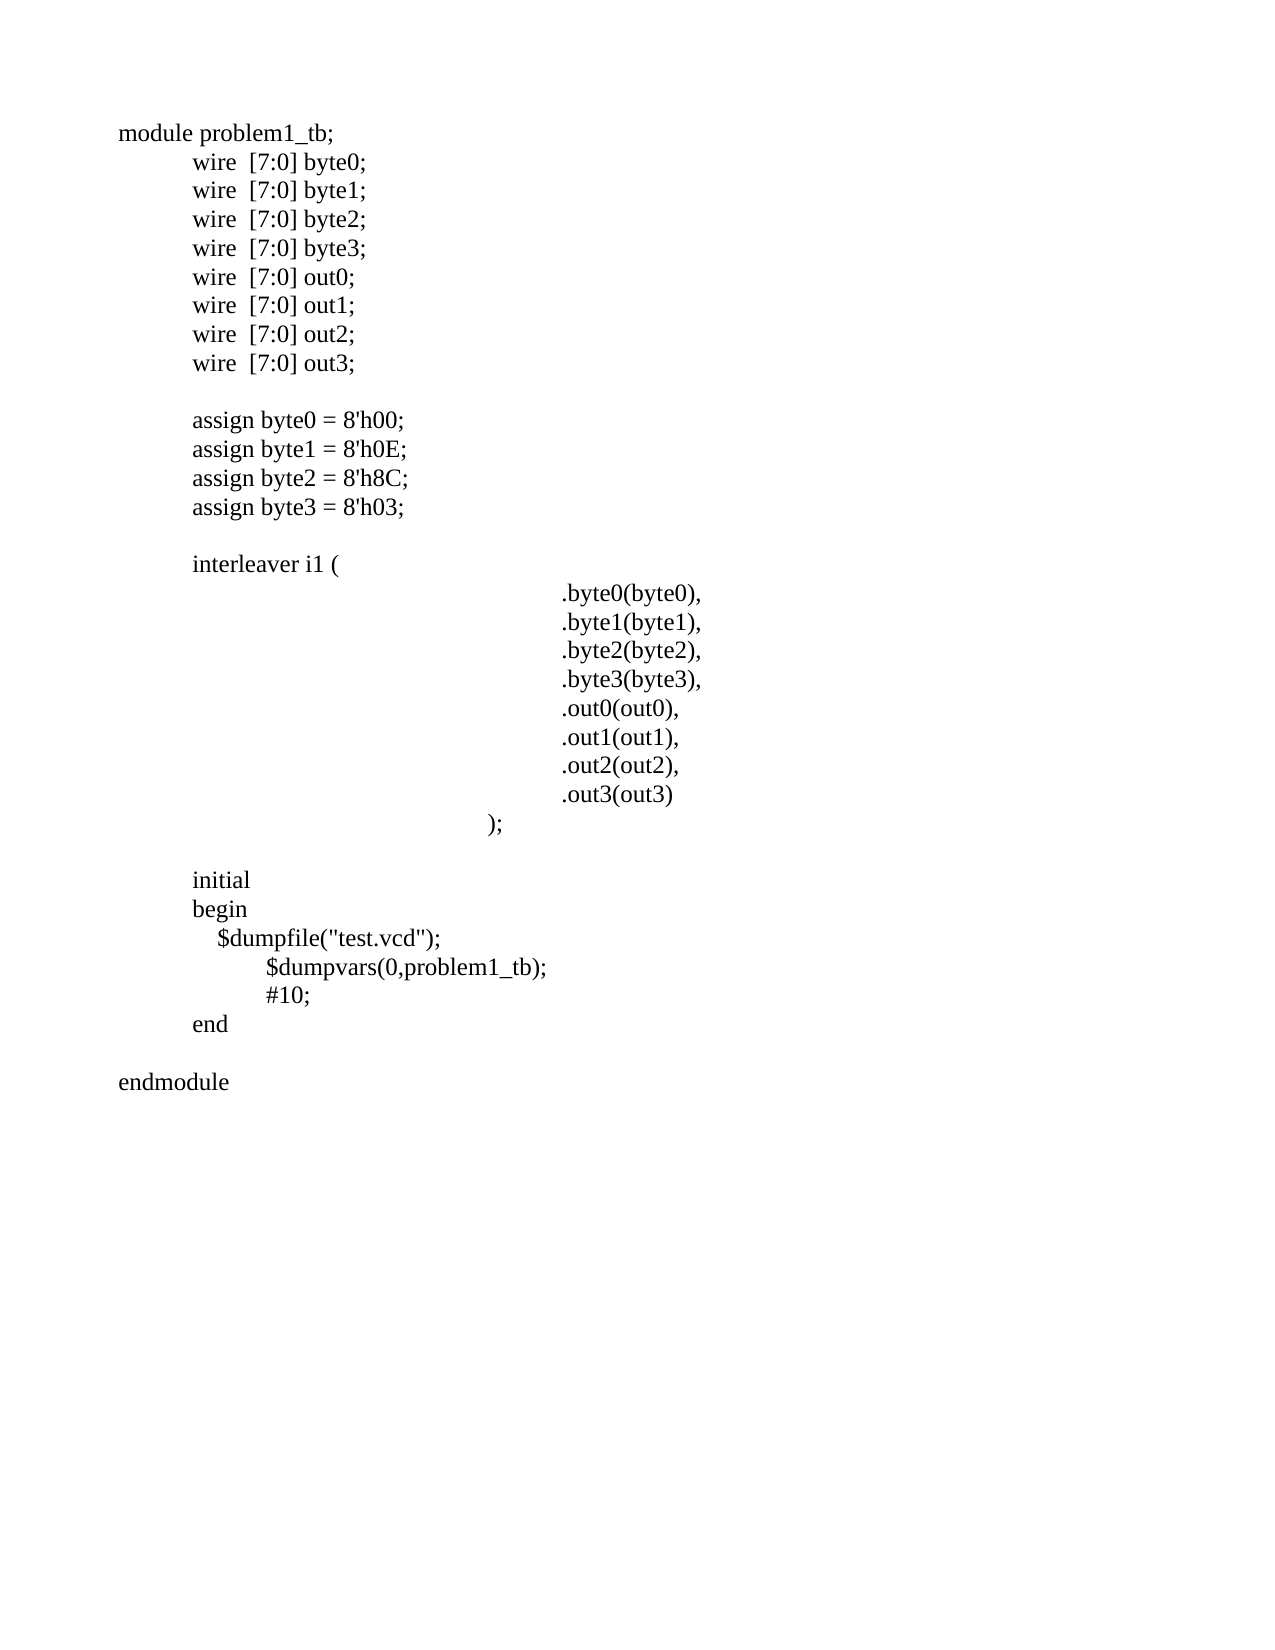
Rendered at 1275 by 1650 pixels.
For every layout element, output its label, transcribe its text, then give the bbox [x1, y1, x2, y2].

text .byte0(byte0), [118, 578, 1157, 607]
text wire [7:0] out1; [118, 291, 1157, 319]
text .out2(out2), [118, 751, 1157, 779]
text begin [118, 894, 1157, 923]
text $dumpvars(0,problem1_tb); [118, 952, 1157, 981]
text .byte1(byte1), [118, 607, 1157, 636]
text wire [7:0] out0; [118, 262, 1157, 291]
text .out3(out3) [118, 779, 1157, 808]
text assign byte1 = 8'h0E; [118, 434, 1157, 463]
text wire [7:0] out3; [118, 348, 1157, 377]
text wire [7:0] byte3; [118, 233, 1157, 262]
text .byte2(byte2), [118, 636, 1157, 664]
text wire [7:0] byte1; [118, 176, 1157, 204]
text assign byte2 = 8'h8C; [118, 463, 1157, 492]
text assign byte3 = 8'h03; [118, 492, 1157, 521]
text .byte3(byte3), [118, 664, 1157, 693]
text ); [118, 808, 1157, 837]
text initial [118, 866, 1157, 894]
text .out1(out1), [118, 722, 1157, 751]
text interleaver i1 ( [118, 549, 1157, 578]
text #10; [118, 981, 1157, 1009]
text wire [7:0] out2; [118, 319, 1157, 348]
text $dumpfile("test.vcd"); [118, 923, 1157, 952]
text endmodule [118, 1067, 1157, 1096]
text end [118, 1009, 1157, 1038]
text wire [7:0] byte0; [118, 147, 1157, 176]
text module problem1_tb; [118, 118, 1157, 147]
text wire [7:0] byte2; [118, 204, 1157, 233]
text assign byte0 = 8'h00; [118, 406, 1157, 434]
text .out0(out0), [118, 693, 1157, 722]
